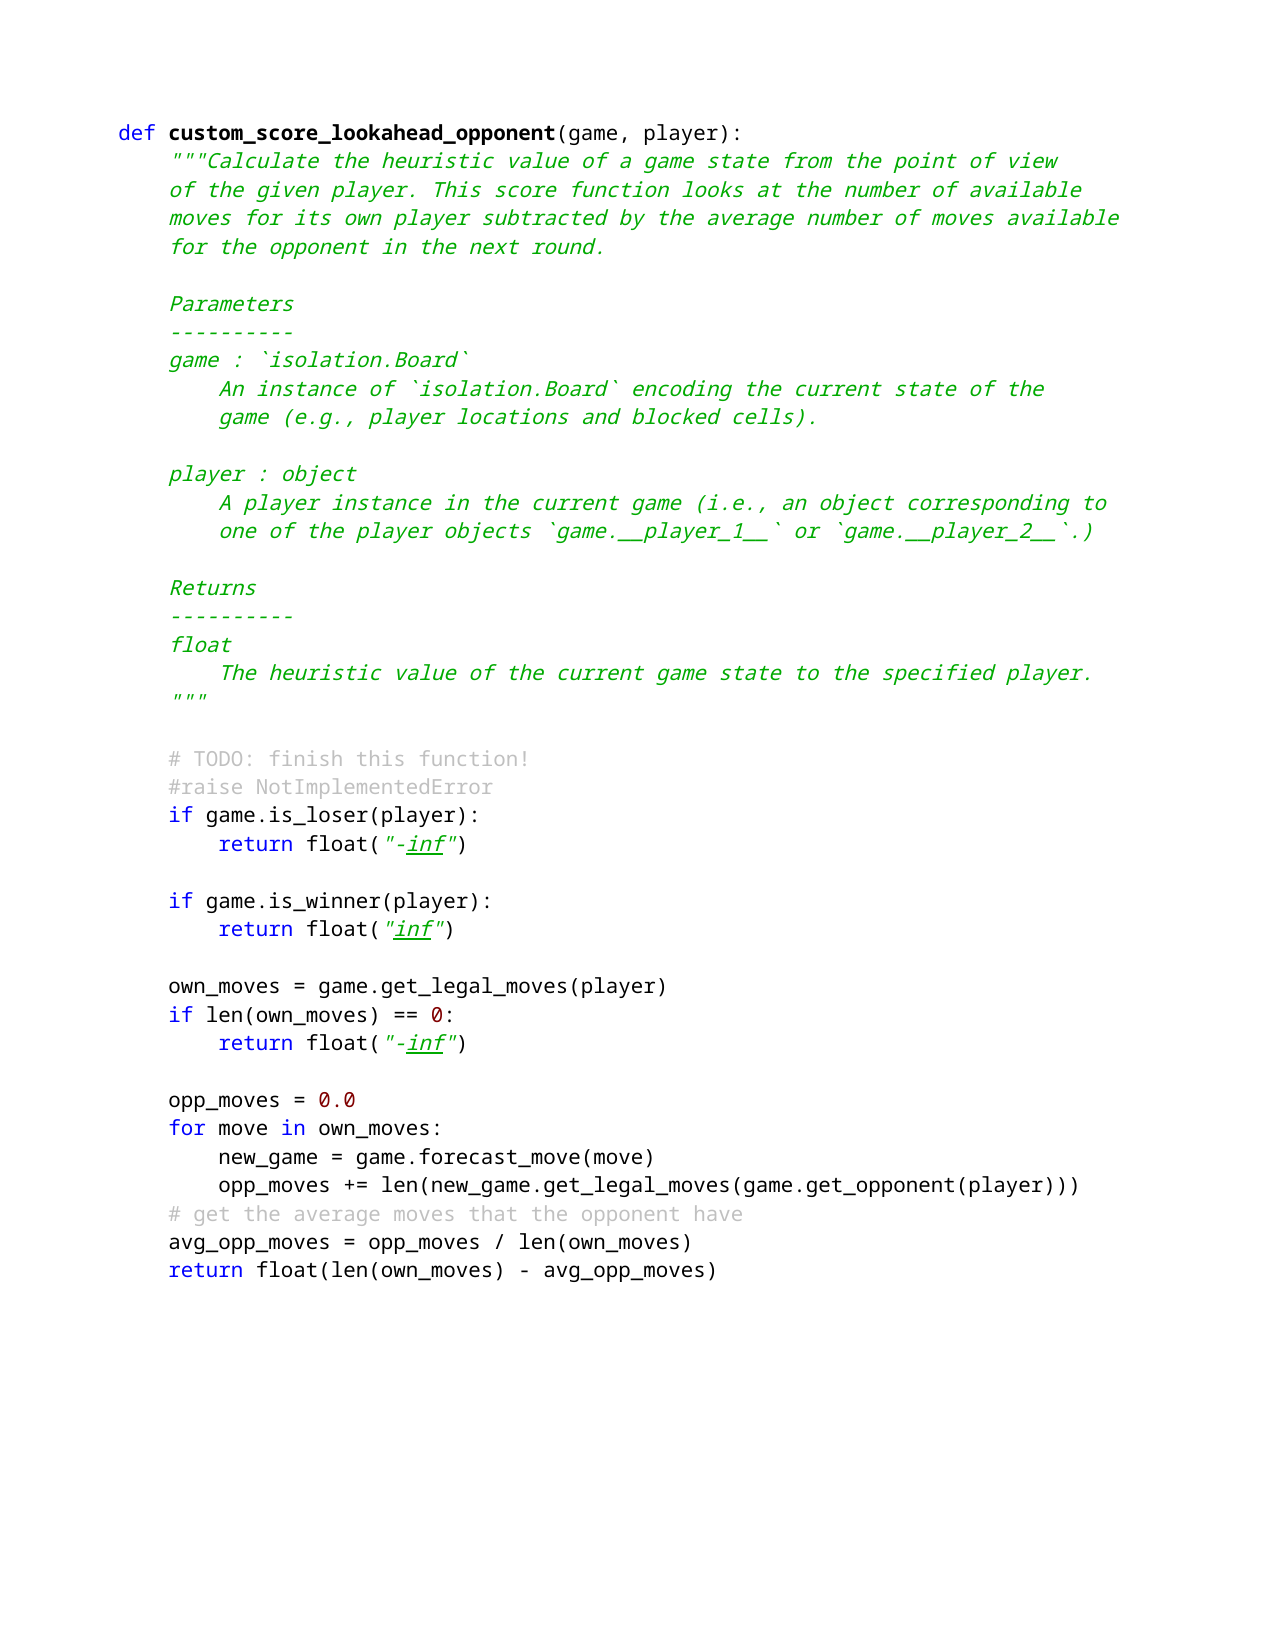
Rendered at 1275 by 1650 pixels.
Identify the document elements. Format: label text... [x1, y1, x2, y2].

text """Calculate the heuristic value of a game state from the point of view [118, 147, 1157, 175]
text Parameters [118, 289, 1157, 317]
text if len(own_moves) == 0: [118, 1000, 1157, 1028]
text Returns [118, 573, 1157, 602]
text float [118, 630, 1157, 658]
text new_game = game.forecast_move(move) [118, 1142, 1157, 1170]
text for the opponent in the next round. [118, 232, 1157, 260]
text one of the player objects `game.__player_1__` or `game.__player_2__`.) [118, 516, 1157, 545]
text ---------- [118, 317, 1157, 346]
text avg_opp_moves = opp_moves / len(own_moves) [118, 1227, 1157, 1256]
text return float("-inf") [118, 1028, 1157, 1057]
text opp_moves = 0.0 [118, 1085, 1157, 1113]
text game : `isolation.Board` [118, 346, 1157, 374]
text # get the average moves that the opponent have [118, 1199, 1157, 1227]
text #raise NotImplementedError [118, 772, 1157, 801]
text An instance of `isolation.Board` encoding the current state of the [118, 374, 1157, 402]
text def custom_score_lookahead_opponent(game, player): [118, 118, 1157, 147]
text return float(len(own_moves) - avg_opp_moves) [118, 1256, 1157, 1284]
text if game.is_loser(player): [118, 801, 1157, 829]
text # TODO: finish this function! [118, 744, 1157, 772]
text of the given player. This score function looks at the number of available [118, 175, 1157, 203]
text The heuristic value of the current game state to the specified player. [118, 658, 1157, 687]
text moves for its own player subtracted by the average number of moves available [118, 203, 1157, 232]
text """ [118, 687, 1157, 715]
text return float("inf") [118, 914, 1157, 943]
text A player instance in the current game (i.e., an object corresponding to [118, 488, 1157, 516]
text if game.is_winner(player): [118, 886, 1157, 914]
text game (e.g., player locations and blocked cells). [118, 402, 1157, 431]
text ---------- [118, 602, 1157, 630]
text player : object [118, 459, 1157, 488]
text opp_moves += len(new_game.get_legal_moves(game.get_opponent(player))) [118, 1170, 1157, 1199]
text for move in own_moves: [118, 1113, 1157, 1142]
text own_moves = game.get_legal_moves(player) [118, 971, 1157, 1000]
text return float("-inf") [118, 829, 1157, 857]
